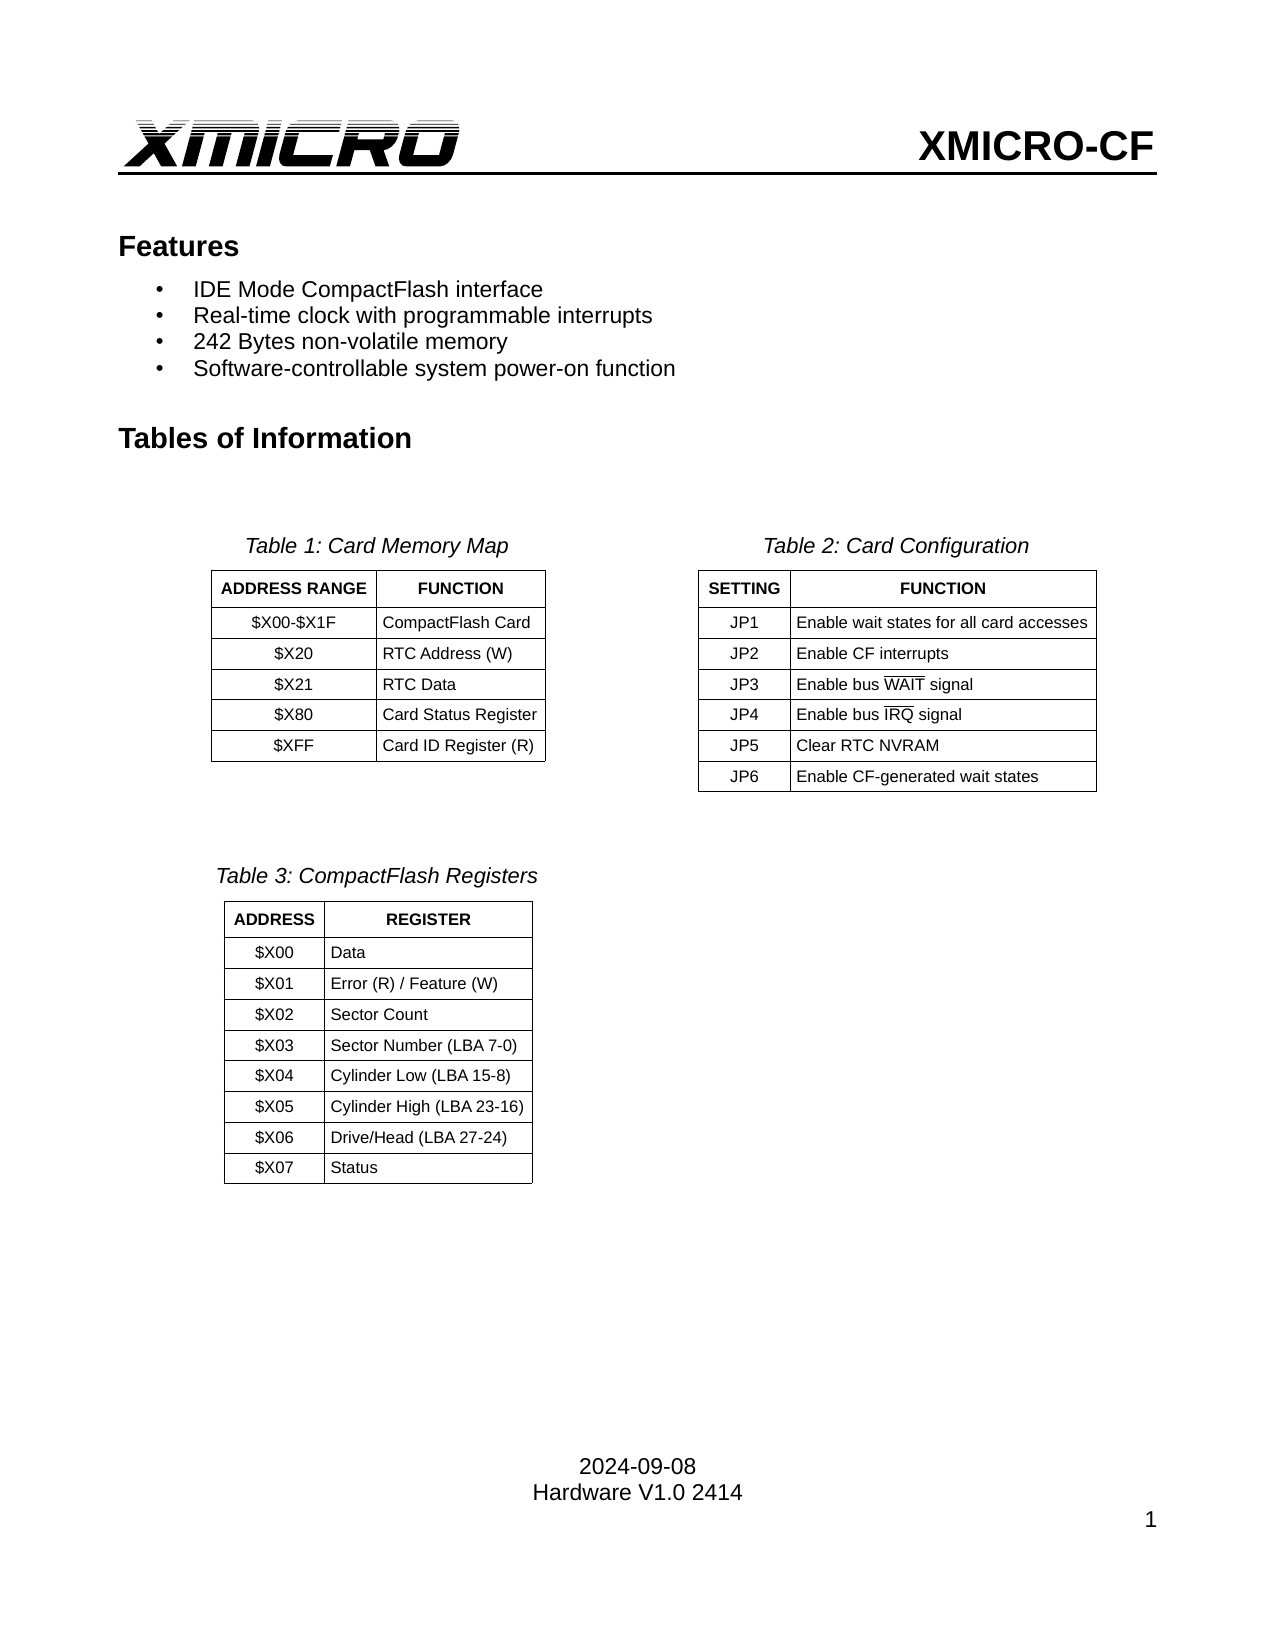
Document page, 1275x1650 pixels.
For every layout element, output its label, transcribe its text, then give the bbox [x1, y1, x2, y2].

table_cell Status [325, 1154, 532, 1183]
table_cell Enable CF-generated wait states [791, 762, 1096, 791]
table_cell Clear RTC NVRAM [791, 731, 1096, 761]
table_cell Card ID Register (R) [377, 731, 545, 761]
table_cell $X80 [212, 700, 376, 730]
table_cell JP1 [699, 608, 790, 638]
table_cell Enable wait states for all card accesses [791, 608, 1096, 638]
table_cell Card Status Register [377, 700, 545, 730]
table_cell Table 3: CompactFlash Registers [118, 821, 637, 1213]
table_cell CompactFlash Card [377, 608, 545, 638]
table_header Function [791, 571, 1096, 607]
table_cell Enable bus IRQ signal [791, 700, 1096, 730]
table_header Table 1: Card Memory Map [118, 491, 637, 821]
table_cell Data [325, 938, 532, 968]
table_cell $X00 [225, 938, 324, 968]
table_cell JP2 [699, 639, 790, 668]
table_header Setting [699, 571, 790, 607]
table_cell $X04 [225, 1061, 324, 1091]
table_cell $X07 [225, 1154, 324, 1183]
list 242 Bytes non-volatile memory [156, 328, 1157, 354]
table_header Address [225, 902, 324, 937]
table_cell Sector Count [325, 1000, 532, 1029]
table_cell $X21 [212, 670, 376, 699]
table_cell $X03 [225, 1031, 324, 1060]
table_cell RTC Address (W) [377, 639, 545, 668]
table_cell $X00-$X1F [212, 608, 376, 638]
table_cell [638, 821, 1157, 1213]
table_cell JP6 [699, 762, 790, 791]
table_cell Cylinder High (LBA 23-16) [325, 1092, 532, 1122]
table_header Function [377, 571, 545, 607]
table_cell $X05 [225, 1092, 324, 1122]
table_cell JP5 [699, 731, 790, 761]
table_cell Error (R) / Feature (W) [325, 969, 532, 999]
table_header Table 2: Card Configuration [638, 491, 1157, 821]
list Real-time clock with programmable interrupts [156, 302, 1157, 328]
table_cell RTC Data [377, 670, 545, 699]
table_cell $X01 [225, 969, 324, 999]
table_cell JP4 [699, 700, 790, 730]
table_cell $X20 [212, 639, 376, 668]
table_cell Sector Number (LBA 7-0) [325, 1031, 532, 1060]
table_header Register [325, 902, 532, 937]
table_header Address Range [212, 571, 376, 607]
table_cell Drive/Head (LBA 27-24) [325, 1123, 532, 1152]
table_cell $X02 [225, 1000, 324, 1029]
list IDE Mode CompactFlash interface [156, 276, 1157, 302]
table_cell JP3 [699, 670, 790, 699]
table_cell Enable bus WAIT signal [791, 670, 1096, 699]
table_cell Enable CF interrupts [791, 639, 1096, 668]
table_cell $X06 [225, 1123, 324, 1152]
table_cell Cylinder Low (LBA 15-8) [325, 1061, 532, 1091]
subtitle Tables of Information [118, 421, 1157, 454]
subtitle Features [118, 229, 1157, 263]
table_cell $XFF [212, 731, 376, 761]
list Software-controllable system power-on function [156, 354, 1157, 381]
